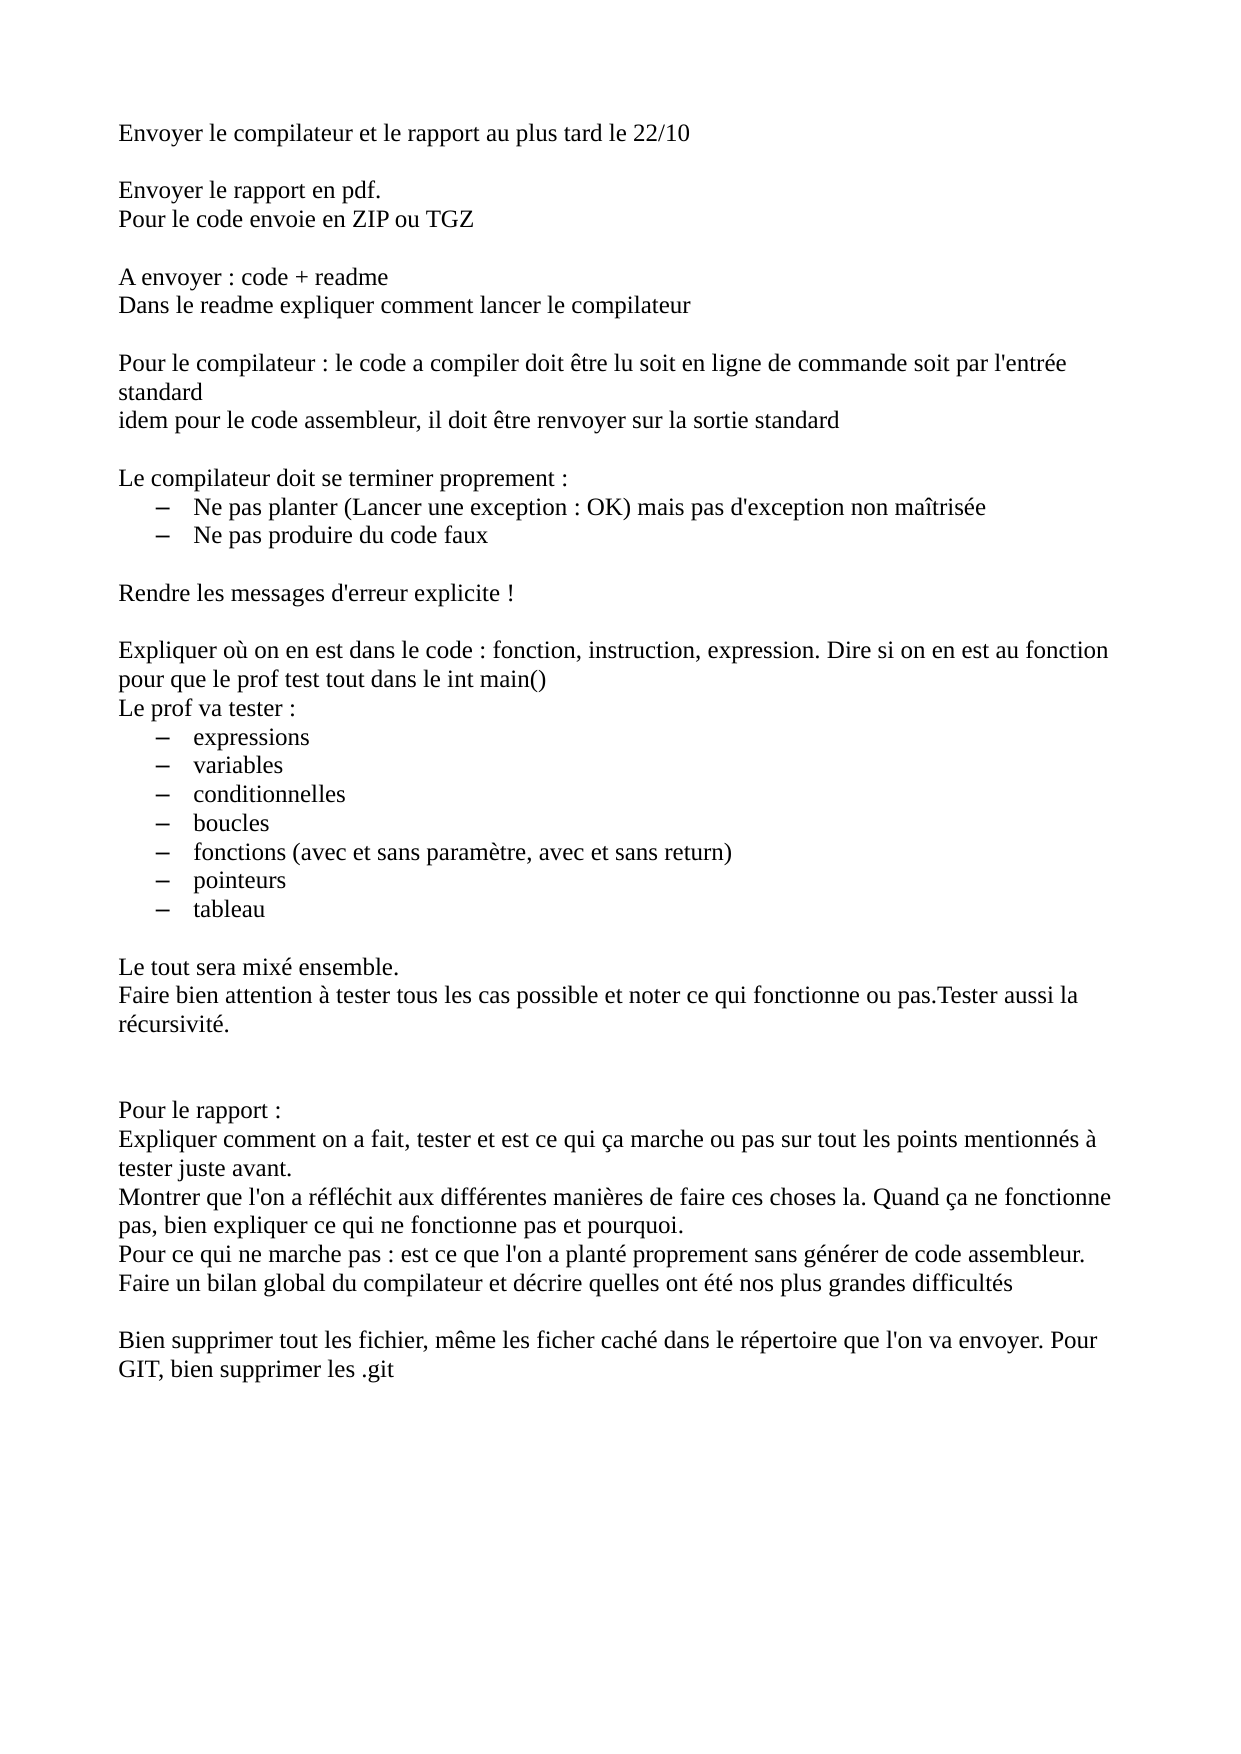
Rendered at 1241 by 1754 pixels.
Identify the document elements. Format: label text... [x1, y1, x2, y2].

text Bien supprimer tout les fichier, même les ficher caché dans le répertoire que l'on va envoyer. Pour GIT, bien supprimer les .git [118, 1326, 1122, 1383]
text Dans le readme expliquer comment lancer le compilateur [118, 291, 1122, 319]
text Pour le compilateur : le code a compiler doit être lu soit en ligne de commande soit par l'entrée standard [118, 348, 1122, 406]
text Le prof va tester : [118, 693, 1122, 722]
list boucles [156, 808, 1122, 837]
text Pour ce qui ne marche pas : est ce que l'on a planté proprement sans générer de code assembleur. Faire un bilan global du compilateur et décrire quelles ont été nos plus grandes difficultés [118, 1239, 1122, 1297]
text Rendre les messages d'erreur explicite ! [118, 578, 1122, 607]
list tableau [156, 894, 1122, 923]
text A envoyer : code + readme [118, 262, 1122, 291]
list Ne pas produire du code faux [156, 521, 1122, 549]
text Le compilateur doit se terminer proprement : [118, 463, 1122, 492]
list variables [156, 751, 1122, 779]
text Montrer que l'on a réfléchit aux différentes manières de faire ces choses la. Quand ça ne fonctionne pas, bien expliquer ce qui ne fonctionne pas et pourquoi. [118, 1182, 1122, 1239]
text Faire bien attention à tester tous les cas possible et noter ce qui fonctionne ou pas.Tester aussi la récursivité. [118, 981, 1122, 1038]
list expressions [156, 722, 1122, 751]
list fonctions (avec et sans paramètre, avec et sans return) [156, 837, 1122, 866]
text Pour le rapport : [118, 1096, 1122, 1124]
text Expliquer où on en est dans le code : fonction, instruction, expression. Dire si on en est au fonction pour que le prof test tout dans le int main() [118, 636, 1122, 693]
text Expliquer comment on a fait, tester et est ce qui ça marche ou pas sur tout les points mentionnés à tester juste avant. [118, 1124, 1122, 1182]
text Le tout sera mixé ensemble. [118, 952, 1122, 981]
list Ne pas planter (Lancer une exception : OK) mais pas d'exception non maîtrisée [156, 492, 1122, 521]
text Pour le code envoie en ZIP ou TGZ [118, 204, 1122, 233]
list conditionnelles [156, 779, 1122, 808]
text Envoyer le compilateur et le rapport au plus tard le 22/10 [118, 118, 1122, 147]
text idem pour le code assembleur, il doit être renvoyer sur la sortie standard [118, 406, 1122, 434]
list pointeurs [156, 866, 1122, 894]
text Envoyer le rapport en pdf. [118, 176, 1122, 204]
